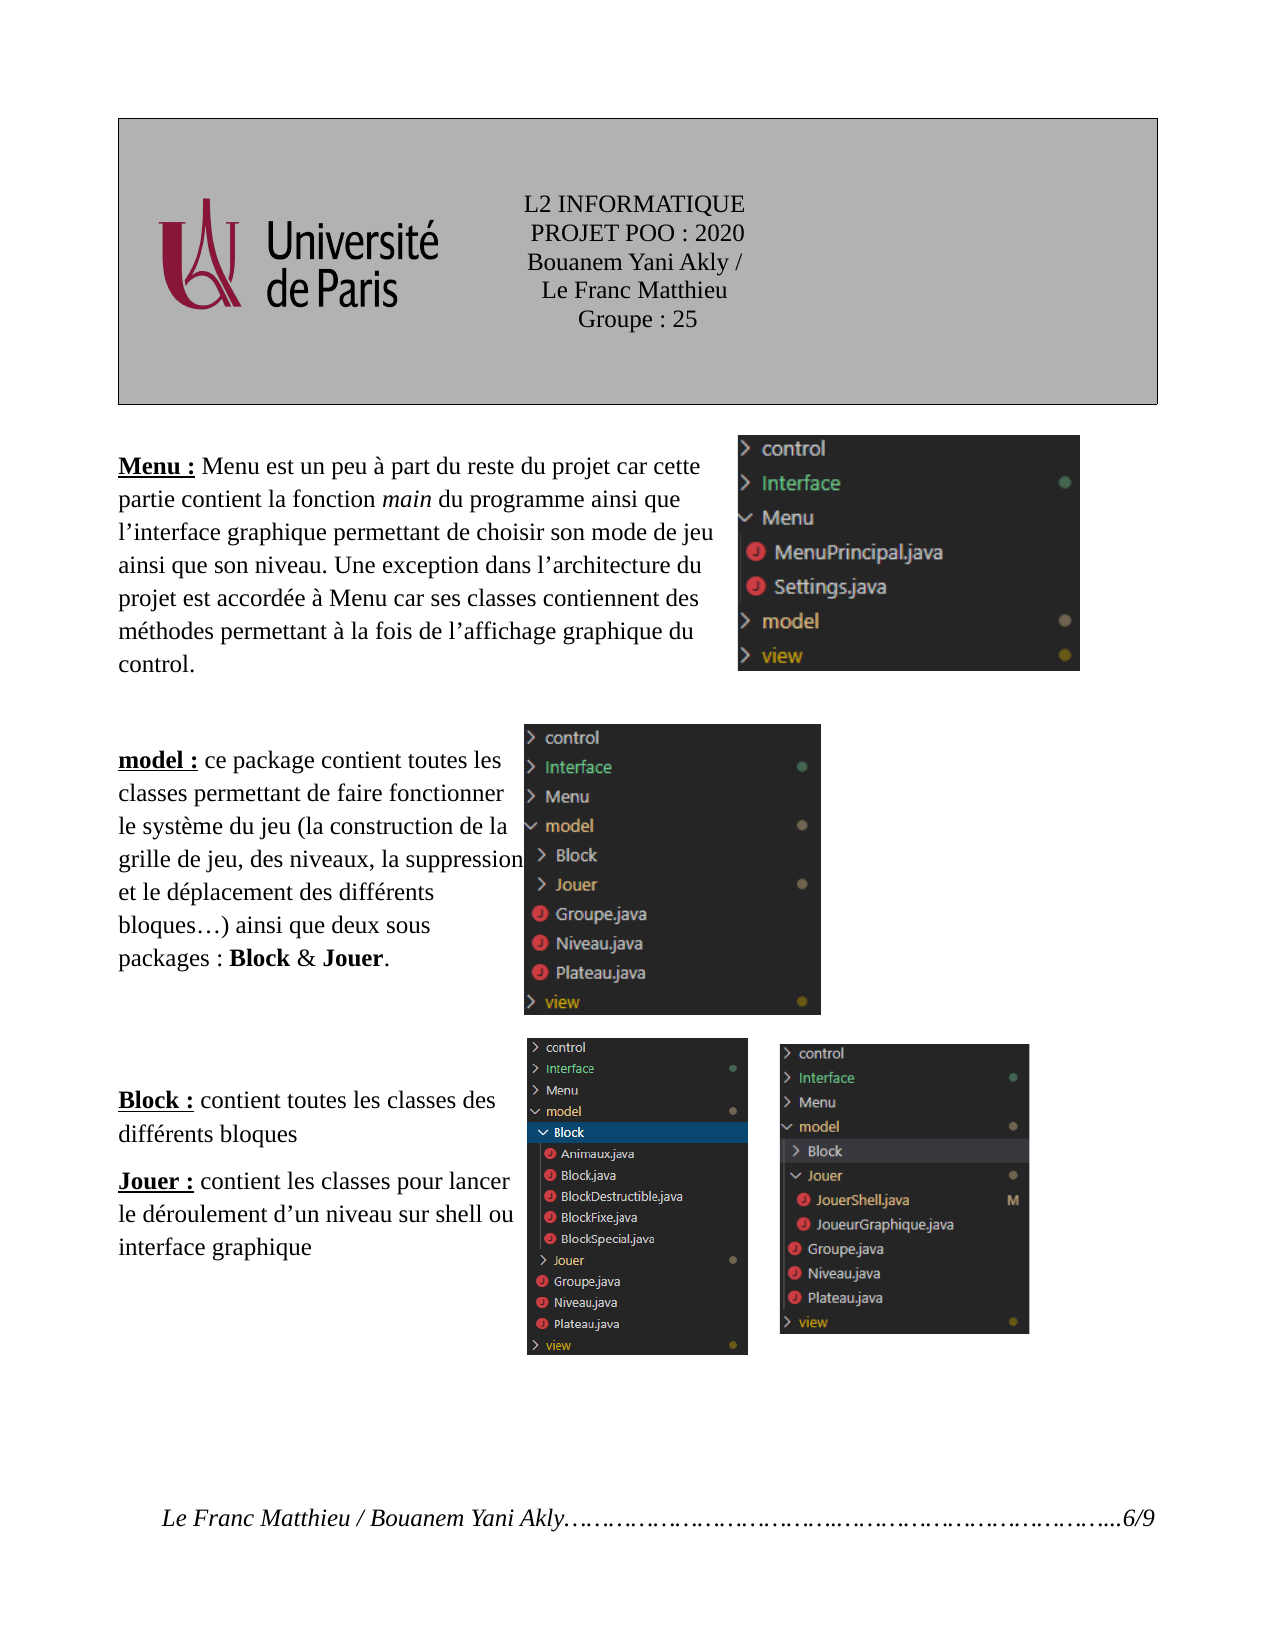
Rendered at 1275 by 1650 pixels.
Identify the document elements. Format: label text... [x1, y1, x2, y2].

text [748, 1166, 779, 1261]
text [1030, 1166, 1157, 1261]
text model : ce package contient toutes les classes permettant de faire fonctionner le système du jeu (la construction de la grille de jeu, des niveaux, la suppression et le déplacement des différents bloques…) ainsi que deux sous packages : Block & Jouer. [118, 745, 524, 972]
text [748, 1086, 779, 1147]
text Block : contient toutes les classes des différents bloques [118, 1086, 527, 1147]
text Menu : Menu est un peu à part du reste du projet car cette partie contient la fonction main du programme ainsi que l’interface graphique permettant de choisir son mode de jeu ainsi que son niveau. Une exception dans l’architecture du projet est accordée à Menu car ses classes contiennent des méthodes permettant à la fois de l’affichage graphique du control. [118, 451, 1157, 678]
text [1030, 1086, 1157, 1147]
picture [779, 1044, 1030, 1334]
text Jouer : contient les classes pour lancer le déroulement d’un niveau sur shell ou interface graphique [118, 1166, 527, 1261]
picture [737, 435, 1080, 671]
picture [527, 1038, 748, 1355]
picture [524, 724, 821, 1015]
picture [137, 173, 462, 341]
text [821, 745, 1157, 972]
